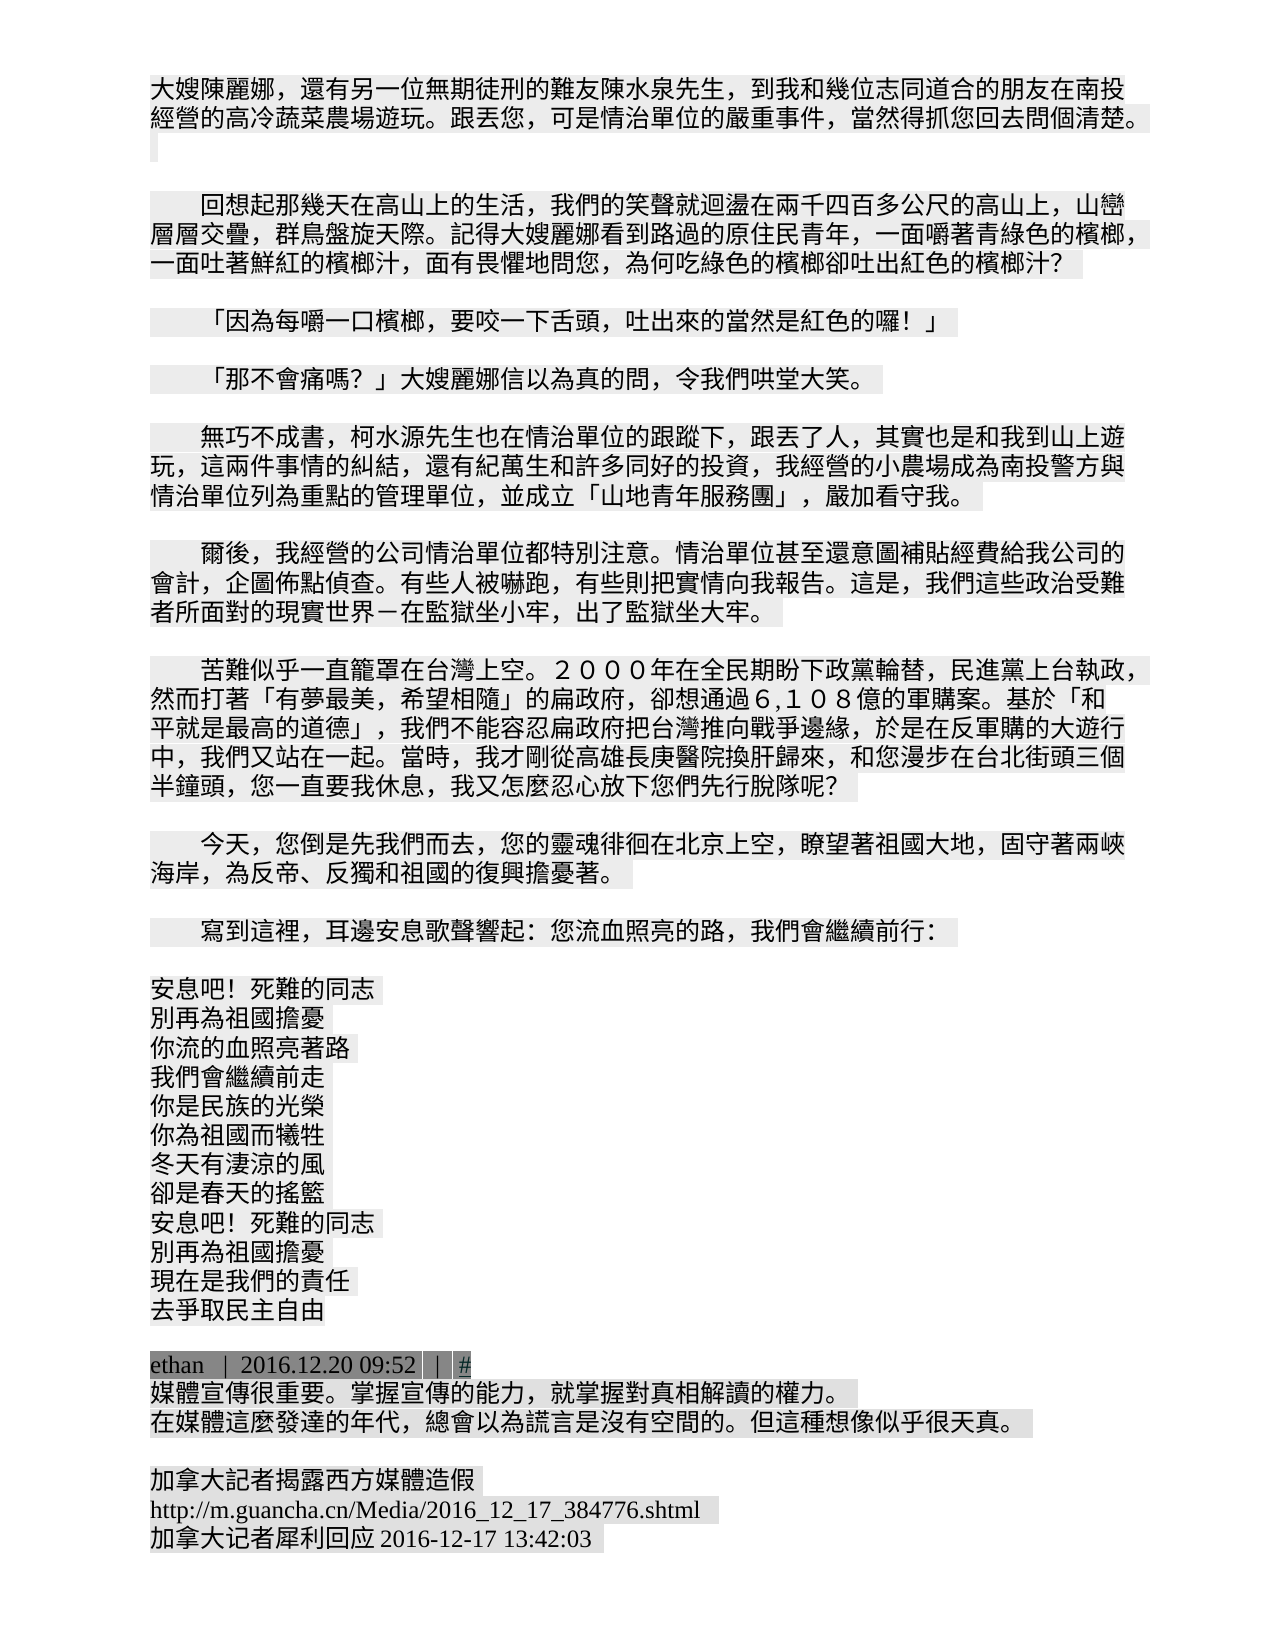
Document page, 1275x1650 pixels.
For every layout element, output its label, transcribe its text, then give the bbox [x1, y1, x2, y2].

text ethan | 2016.12.20 09:52 | # [150, 1351, 1125, 1379]
text 媒體宣傳很重要。掌握宣傳的能力，就掌握對真相解讀的權力。 在媒體這麼發達的年代，總會以為謊言是沒有空間的。但這種想像似乎很天真。 加拿大記者揭露西方媒體造假 http://m.guancha.cn/Media/2016_12_17_384776.shtml 加拿大记者犀利回应2016-12-17 13:42:03 [150, 1379, 1125, 1553]
text 轉載自《批判與再造》 https://www.facebook.com/%E6%89%B9%E5%88%A4%E8%88%87%E5%86%8D%E9%80%A0-367224480386/ 陳映真過世後，我們向各方徵集了對陳映真的悼文，並訂於下月七日為陳映真舉辦追思會，活動的時、地與內容近日會另行公告，現先刊登簡永松、鍾春蘭伉儷撰寫的悼文，其他悼文也將陸續刊登。──編者 緬懷和陳映真搞革命的那段歲月！（簡永松） １１月２２日晚間，從電視得知您已離開我們的消息，心中悵然若失。一位英雄的殞落，留給後人不勝的唏噓、悲嘆。 六Ｏ年代我們都受過政治牢獄之災，在獄中那段艱苦的歲月，我們雖近在咫尺，卻始終無緣和您碰面請益，令弟映和則和我有多年的同房甘苦。 記得出獄後的第二天，我直奔貴府，欲尋求心靈的補償，期盼能從您和映和那裡可以取得一些關於國內、外時勢和思想方面的資料。 我們是在一家小咖啡館見面的，當天在場的還有一位年輕的朋友－蔣勳，可是您並沒有介紹他，反倒是蔣勳一再地打量著我，我想他可以意會您正試圖保護我們。您談話時還不斷地左顧右盼，查看周遭其他客人的流動。 當時我們各叫了一盤蛋包飯，香噴噴的蛋包飯配上一碗蘿蔔排骨湯，直至今日，我仍記憶猶新．這大概是久居牢房對外面事物新鮮的探索，直到現在仍不能忘懷。 待蔣勳走後，您拿出魯迅的《阿Ｑ正傳》和艾思奇的《大眾哲學》給我。這兩本左翼知識份子必讀的書籍，我迫不及待地拿回家，一口氣讀完。知識的饑渴填滿我的胸臆，大約一個禮拜後，我先把《阿Ｑ正傳》還給您，您問我感想如何？我說還好。您當下要求我再讀一次，您說：「到現在為止，我已經讀了四十九遍了。」我有些不好意思，然心中嘀咕著：淺顯易懂的《阿Ｑ正傳》，竟然值得您讀了四十九遍？ 有些小聰明的我，讀了第二次後，不由自主地再讀了第三次、第四次，才發覺，自己的程度還不足以理解《阿Ｑ正傳》的真義。後來，我找到夏丏尊的《阿Ｑ正傳詳解》，方才領略一代文豪魯迅字字珠璣的用心良苦。 經過這次的教訓，此後我讀書只讀經典名著，且再也不敢囫圇吞棗。讀到好書我不僅勤作筆記，甚而有精讀二十次以上「欲罷不能」的紀錄。 第一次和您並肩作戰，是為了立委增補選。我們密集地到中部地區，幫助黃順興先生輔選，為了整合串連，我倆徹夜編輯出競選的戰鬥歌曲，您把當時黑人爭取人權的反抗歌曲《We shall overcome》（我們終將得勝）引進國內，串聯全省新歌教唱。彼時，我到台中大雅動員惠明盲校的師生，在政見發表場地引吭高歌，許多在場聽眾不禁潸然淚下地附和著。 在那一次選舉後，您應邀到東海大學演講，為了避免情治單位的跟蹤阻撓，前一晚趁著夜色朦朧，您在公路局一下車，我即騎著摩托車去接應，接著，我在台中市區大街小巷狂繞，試圖擺脫情治單位的跟蹤。當天晚上，我們窩居在台中一間小小的旅館，內心很是興奮：東海大學的學生社團竟敢排除校方阻擋，邀您演講！還有，得以躲過特務的耳目跟蹤，得到片刻的寧靜，我們又有幾分戰勝敵人的莫名喜悅。 是的，我們都暫時忘卻再度坐牢的風險，沉醉在為推翻國民黨極權專制的激情中。那晚我們兩人都興奮得睡不著覺，猶記得您突然問我：「你的左派思想傳承，來自何處？」我一時答不上來，您哈哈大笑地說：「啊！你是石頭縫蹦出來的！」 說起我的左派淵源，小時候因為父親喜歡收聽日本ＮＨＫ短波電台的廣播節目，我呢，則常接觸大陸中央人民廣播電台的廣播。高中二年級時，我和祖父母同住在郊外一個沒有鄰居的果園。在那個環境，我可以每天肆無忌憚地收聽文革時期的「革命教學」節目。有次，我收聽到姚文元的《撕掉資產階級自由、平等、博愛的遮羞布》這樣的宣言，還揭示「沒有平等，就沒有自由、博愛」的觀點。當下即唤起我內心深處的共鳴，讓我立下宏願，此生要為追求平等而奮鬥。後來，我讀完Eric Hoffer所撰寫的《The True Believer》，更加了解自己的思想淵源。原來，我來自一個破落戶的家庭，十歲以前，父親和外婆家都以碾米為業，是鄉下仕紳。小時候，我從沒有體會過「匱乏」的滋味，每次遇到外祖父，總有吃不完的零食。破落戶的家庭是培養革命者的溫床，也是堅定不移的「信仰者」的誕生地，這是後來自我探索得到得結論。 為了避免過度招搖，那一場東大學生社團所安排的演講，我沒有在現場當聽眾。事後，從東大的朋友口中知道，您又造成了了一股旋風，這是預料中的事，我們都以您為榮。 「十．三事件」您再度被捕，有一段不為人知的秘辛。國民黨實在是太懼怕您了，他們畏懼您為貧苦大眾、窮困的勞工散播強烈的同情，無時無刻都在監視著您。說巧不巧，就在當年九月廿八日左右，情治單位把您給跟丟了，找不到您的下落。原來是我邀請您和大嫂陳麗娜，還有另一位無期徒刑的難友陳水泉先生，到我和幾位志同道合的朋友在南投經營的高冷蔬菜農場遊玩。跟丟您，可是情治單位的嚴重事件，當然得抓您回去問個清楚。 回想起那幾天在高山上的生活，我們的笑聲就迴盪在兩千四百多公尺的高山上，山巒層層交疊，群鳥盤旋天際。記得大嫂麗娜看到路過的原住民青年，一面嚼著青綠色的檳榔，一面吐著鮮紅的檳榔汁，面有畏懼地問您，為何吃綠色的檳榔卻吐出紅色的檳榔汁？ 「因為每嚼一口檳榔，要咬一下舌頭，吐出來的當然是紅色的囉！」 「那不會痛嗎？」大嫂麗娜信以為真的問，令我們哄堂大笑。 無巧不成書，柯水源先生也在情治單位的跟蹤下，跟丟了人，其實也是和我到山上遊玩，這兩件事情的糾結，還有紀萬生和許多同好的投資，我經營的小農場成為南投警方與情治單位列為重點的管理單位，並成立「山地青年服務團」，嚴加看守我。 爾後，我經營的公司情治單位都特別注意。情治單位甚至還意圖補貼經費給我公司的會計，企圖佈點偵查。有些人被嚇跑，有些則把實情向我報告。這是，我們這些政治受難者所面對的現實世界－在監獄坐小牢，出了監獄坐大牢。 苦難似乎一直籠罩在台灣上空。２０００年在全民期盼下政黨輪替，民進黨上台執政，然而打著「有夢最美，希望相隨」的扁政府，卻想通過６,１０８億的軍購案。基於「和平就是最高的道德」，我們不能容忍扁政府把台灣推向戰爭邊緣，於是在反軍購的大遊行中，我們又站在一起。當時，我才剛從高雄長庚醫院換肝歸來，和您漫步在台北街頭三個半鐘頭，您一直要我休息，我又怎麼忍心放下您們先行脫隊呢？ 今天，您倒是先我們而去，您的靈魂徘徊在北京上空，瞭望著祖國大地，固守著兩峽海岸，為反帝、反獨和祖國的復興擔憂著。 寫到這裡，耳邊安息歌聲響起：您流血照亮的路，我們會繼續前行： 安息吧！死難的同志 別再為祖國擔憂 你流的血照亮著路 我們會繼續前走 你是民族的光榮 你為祖國而犧牲 冬天有淒涼的風 卻是春天的搖籃 安息吧！死難的同志 別再為祖國擔憂 現在是我們的責任 去爭取民主自由 [150, 75, 1125, 1326]
